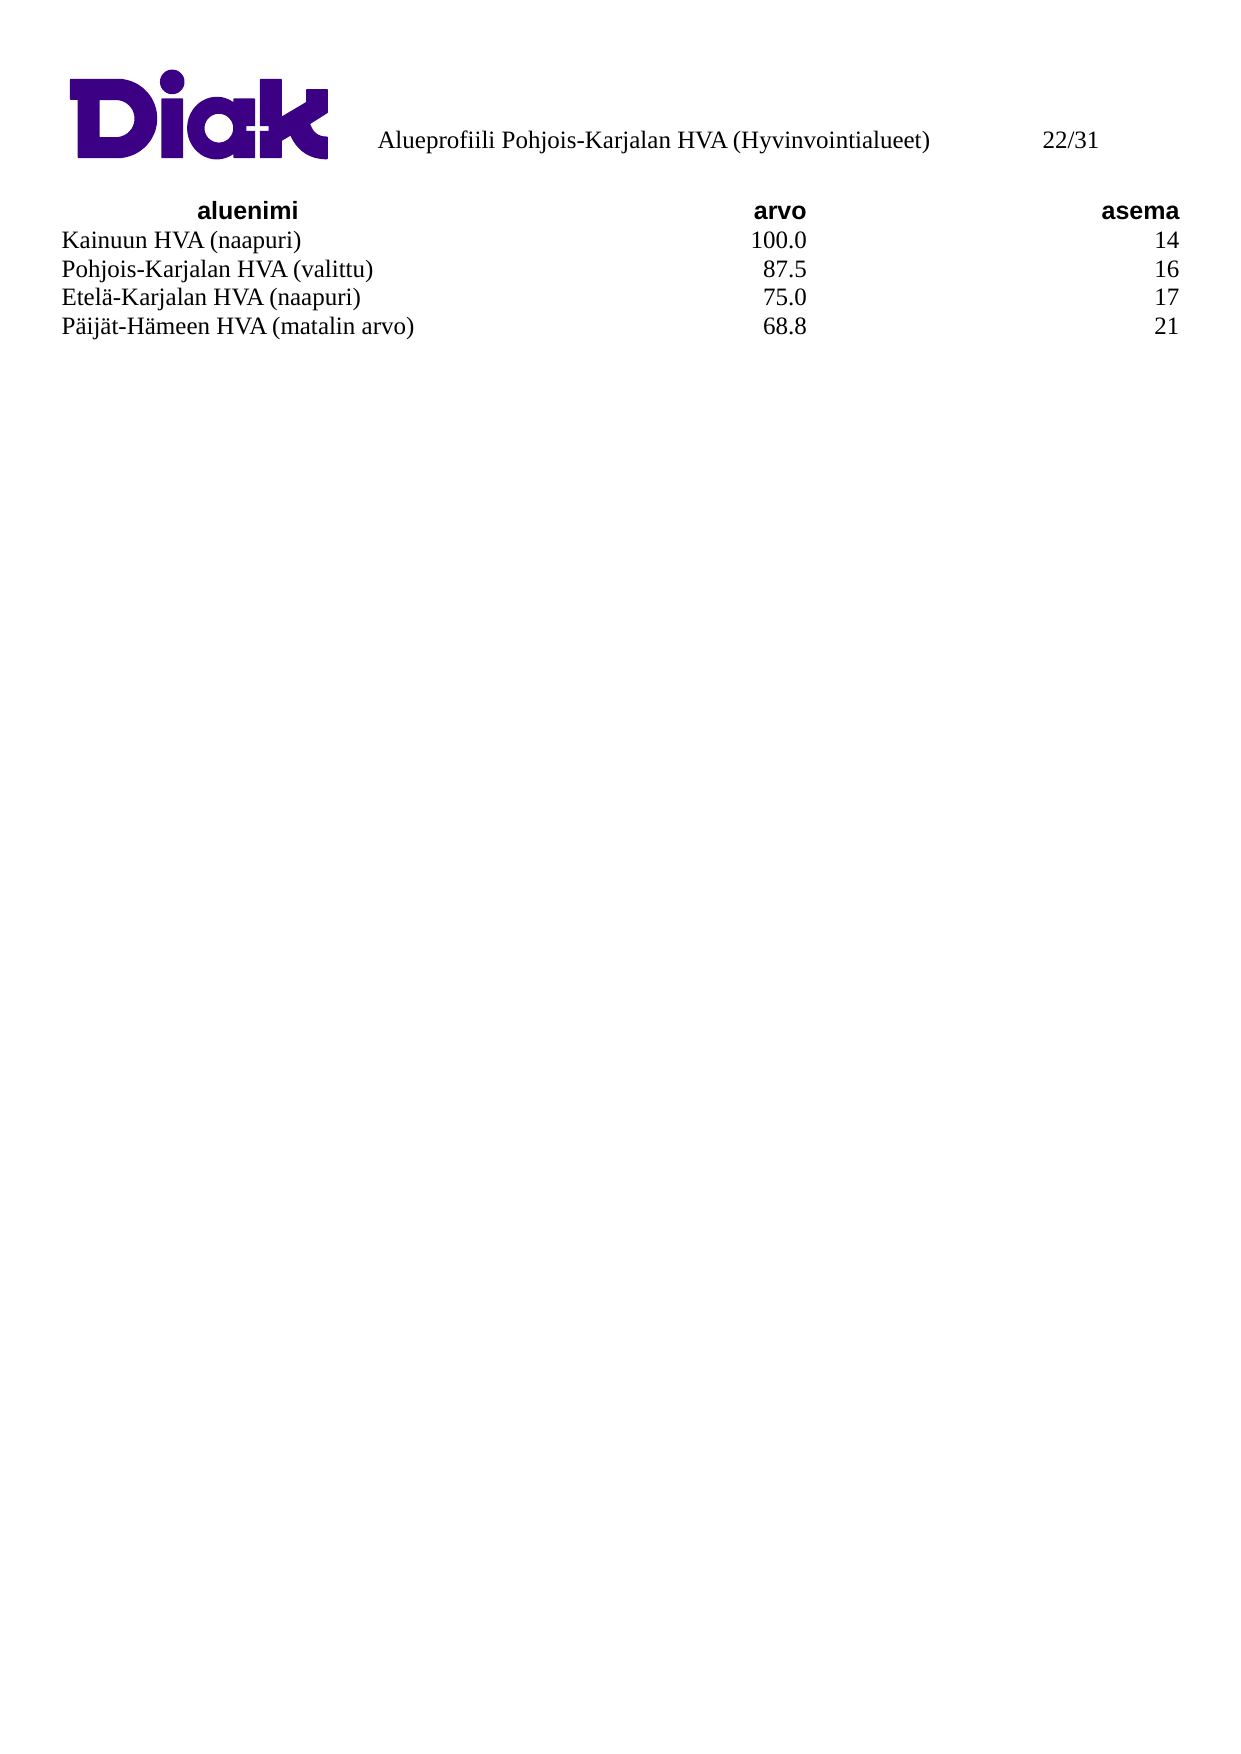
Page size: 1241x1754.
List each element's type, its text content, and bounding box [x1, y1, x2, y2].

table_header aluenimi [61, 196, 434, 225]
table_cell 17 [806, 283, 1179, 311]
table_cell 100.0 [434, 225, 806, 254]
table_cell Päijät-Hämeen HVA (matalin arvo) [61, 311, 434, 340]
table_cell 21 [806, 311, 1179, 340]
table_cell 75.0 [434, 283, 806, 311]
table_cell 16 [806, 254, 1179, 282]
table_cell 87.5 [434, 254, 806, 282]
table_cell Pohjois-Karjalan HVA (valittu) [61, 254, 434, 282]
table_cell Etelä-Karjalan HVA (naapuri) [61, 283, 434, 311]
table_header arvo [434, 196, 806, 225]
table_cell Kainuun HVA (naapuri) [61, 225, 434, 254]
table_header asema [806, 196, 1179, 225]
table_cell 14 [806, 225, 1179, 254]
table_cell 68.8 [434, 311, 806, 340]
